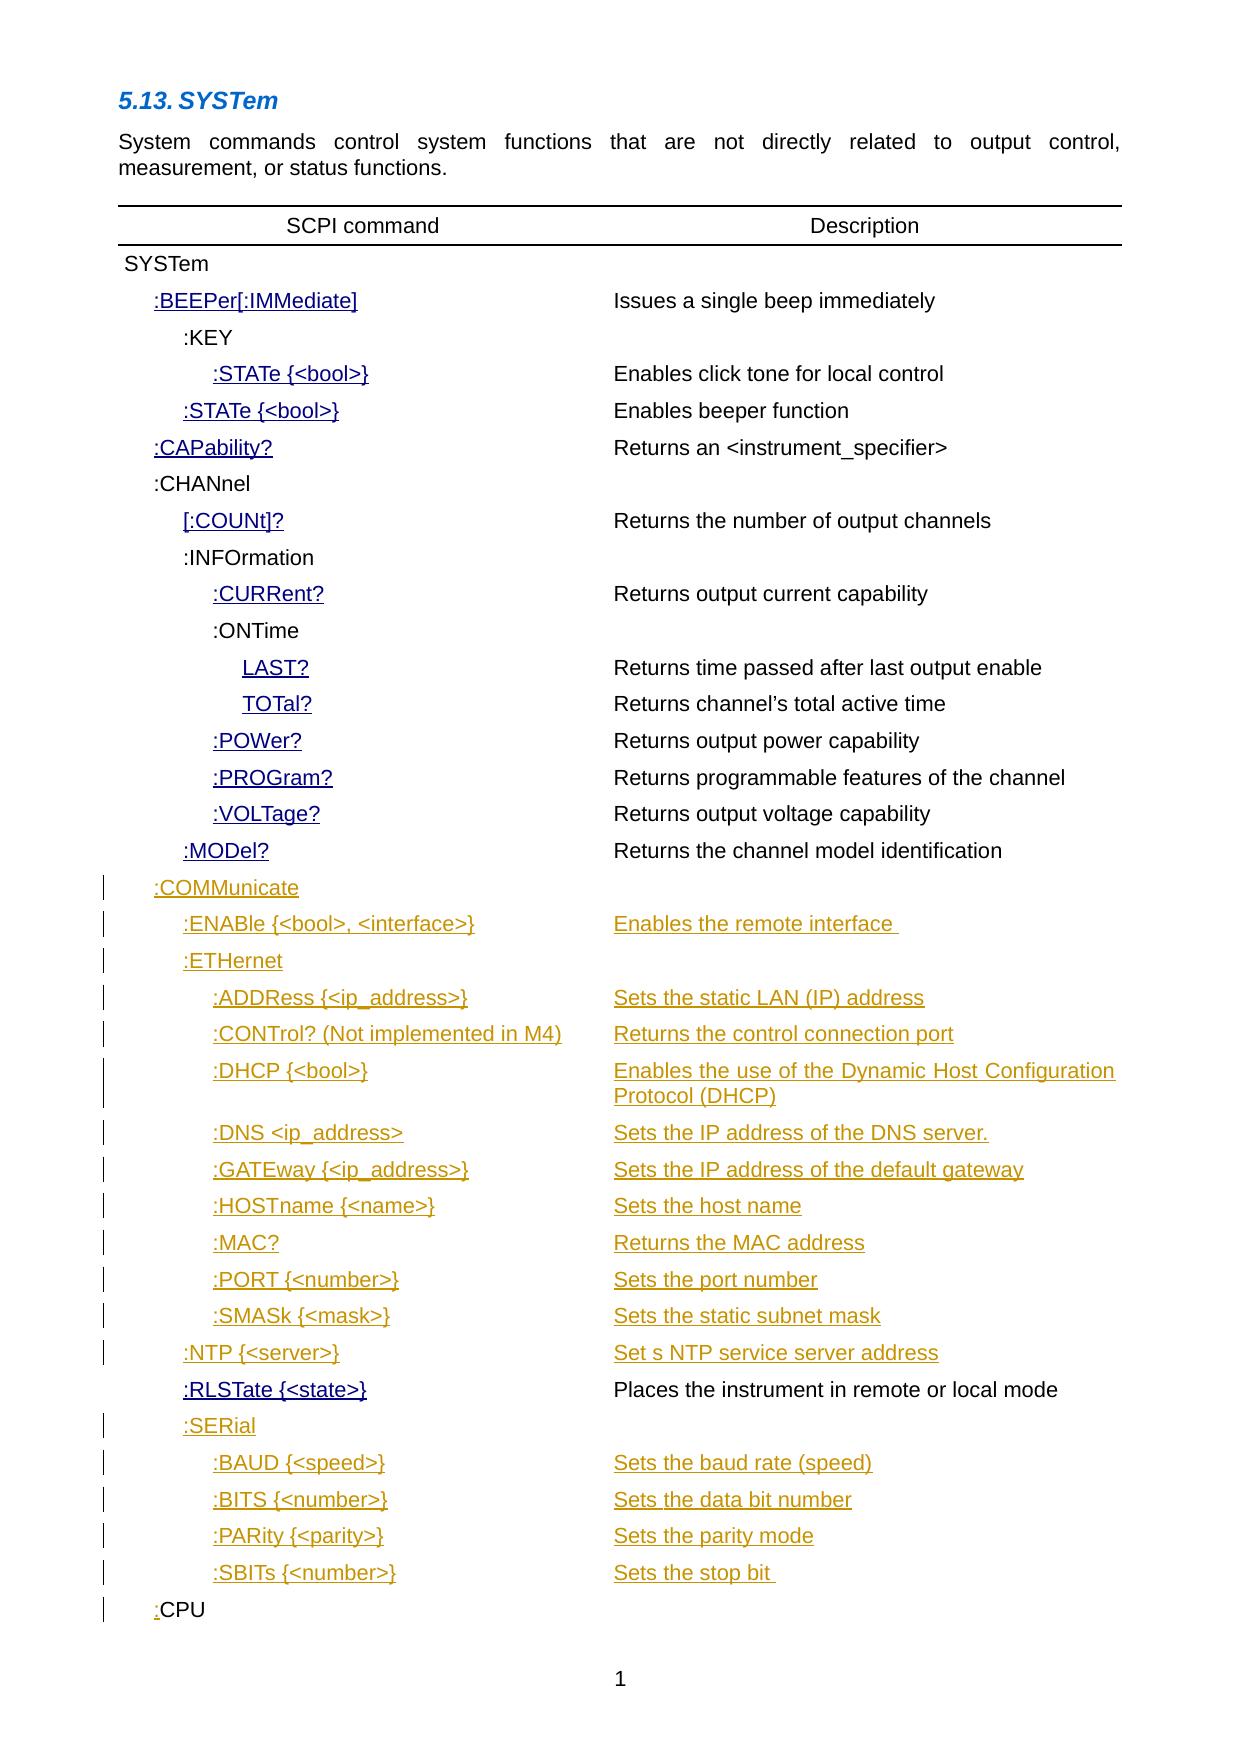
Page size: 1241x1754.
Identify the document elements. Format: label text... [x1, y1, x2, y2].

table_cell Returns output power capability [608, 722, 1122, 759]
table_cell [608, 869, 1122, 906]
table_cell Sets the IP address of the DNS server. [608, 1114, 1122, 1151]
table_cell [608, 612, 1122, 649]
table_cell :MODel? [118, 832, 608, 869]
table_cell :CHANnel [118, 466, 608, 502]
table_cell Issues a single beep immediately [608, 282, 1122, 319]
table_cell :POWer? [118, 722, 608, 759]
table_cell :CAPability? [118, 429, 608, 466]
table_cell :VOLTage? [118, 796, 608, 832]
table_cell :DNS <ip_address> [118, 1114, 608, 1151]
text System commands control system functions that are not directly related to output control, measurement, or status functions. [118, 129, 1122, 179]
table_cell Returns the channel model identification [608, 832, 1122, 869]
table_cell Returns the control connection port [608, 1016, 1122, 1052]
table_cell [608, 319, 1122, 356]
table_cell LAST? [118, 649, 608, 686]
table_cell Returns output voltage capability [608, 796, 1122, 832]
table_cell :CPU [118, 1591, 608, 1627]
table_cell :STATe {<bool>} [118, 392, 608, 429]
table_cell :ENABle {<bool>, <interface>} [118, 906, 608, 942]
table_cell Enables the use of the Dynamic Host Configuration Protocol (DHCP) [608, 1052, 1122, 1114]
table_cell Sets the port number [608, 1261, 1122, 1297]
table_cell :HOSTname {<name>} [118, 1188, 608, 1224]
table_cell Sets the static LAN (IP) address [608, 979, 1122, 1016]
table_cell :CONTrol? (Not implemented in M4) [118, 1016, 608, 1052]
table_cell :DHCP {<bool>} [118, 1052, 608, 1114]
table_cell Returns time passed after last output enable [608, 649, 1122, 686]
table_cell :PARity {<parity>} [118, 1518, 608, 1554]
table_cell Returns the number of output channels [608, 502, 1122, 539]
table_cell :PORT {<number>} [118, 1261, 608, 1297]
table_cell :BEEPer[:IMMediate] [118, 282, 608, 319]
table_cell Set s NTP service server address [608, 1334, 1122, 1371]
table_cell Returns output current capability [608, 576, 1122, 612]
subtitle SYSTem [118, 86, 1122, 114]
table_cell :SBITs {<number>} [118, 1554, 608, 1591]
table_cell Sets the baud rate (speed) [608, 1444, 1122, 1481]
table_cell :BAUD {<speed>} [118, 1444, 608, 1481]
table_cell [608, 1408, 1122, 1444]
table_cell :STATe {<bool>} [118, 356, 608, 392]
table_cell Sets the IP address of the default gateway [608, 1151, 1122, 1187]
table_cell Places the instrument in remote or local mode [608, 1371, 1122, 1407]
table_cell [608, 539, 1122, 576]
table_cell :GATEway {<ip_address>} [118, 1151, 608, 1187]
table_cell Sets the parity mode [608, 1518, 1122, 1554]
table_cell Enables the remote interface [608, 906, 1122, 942]
table_cell :ADDRess {<ip_address>} [118, 979, 608, 1016]
table_header SCPI command [118, 207, 608, 243]
table_cell Sets the host name [608, 1188, 1122, 1224]
table_cell :NTP {<server>} [118, 1334, 608, 1371]
table_cell :SMASk {<mask>} [118, 1298, 608, 1334]
table_cell :MAC? [118, 1224, 608, 1261]
table_cell Sets the static subnet mask [608, 1298, 1122, 1334]
table_cell Returns an <instrument_specifier> [608, 429, 1122, 466]
table_cell :CURRent? [118, 576, 608, 612]
table_header Description [608, 207, 1122, 243]
table_cell Enables click tone for local control [608, 356, 1122, 392]
table_cell :RLSTate {<state>} [118, 1371, 608, 1407]
table_cell :ONTime [118, 612, 608, 649]
table_cell [608, 942, 1122, 979]
table_cell Sets the data bit number [608, 1481, 1122, 1517]
table_cell :PROGram? [118, 759, 608, 796]
table_cell :INFOrmation [118, 539, 608, 576]
table_cell :ETHernet [118, 942, 608, 979]
table_cell :KEY [118, 319, 608, 356]
table_cell [:COUNt]? [118, 502, 608, 539]
table_cell [608, 246, 1122, 282]
table_cell Sets the stop bit [608, 1554, 1122, 1591]
table_cell Returns the MAC address [608, 1224, 1122, 1261]
table_cell Returns programmable features of the channel [608, 759, 1122, 796]
table_cell [608, 466, 1122, 502]
table_cell :BITS {<number>} [118, 1481, 608, 1517]
table_cell SYSTem [118, 246, 608, 282]
table_cell :SERial [118, 1408, 608, 1444]
table_cell TOTal? [118, 686, 608, 722]
table_cell Returns channel’s total active time [608, 686, 1122, 722]
table_cell [608, 1591, 1122, 1627]
table_cell Enables beeper function [608, 392, 1122, 429]
table_cell :COMMunicate [118, 869, 608, 906]
